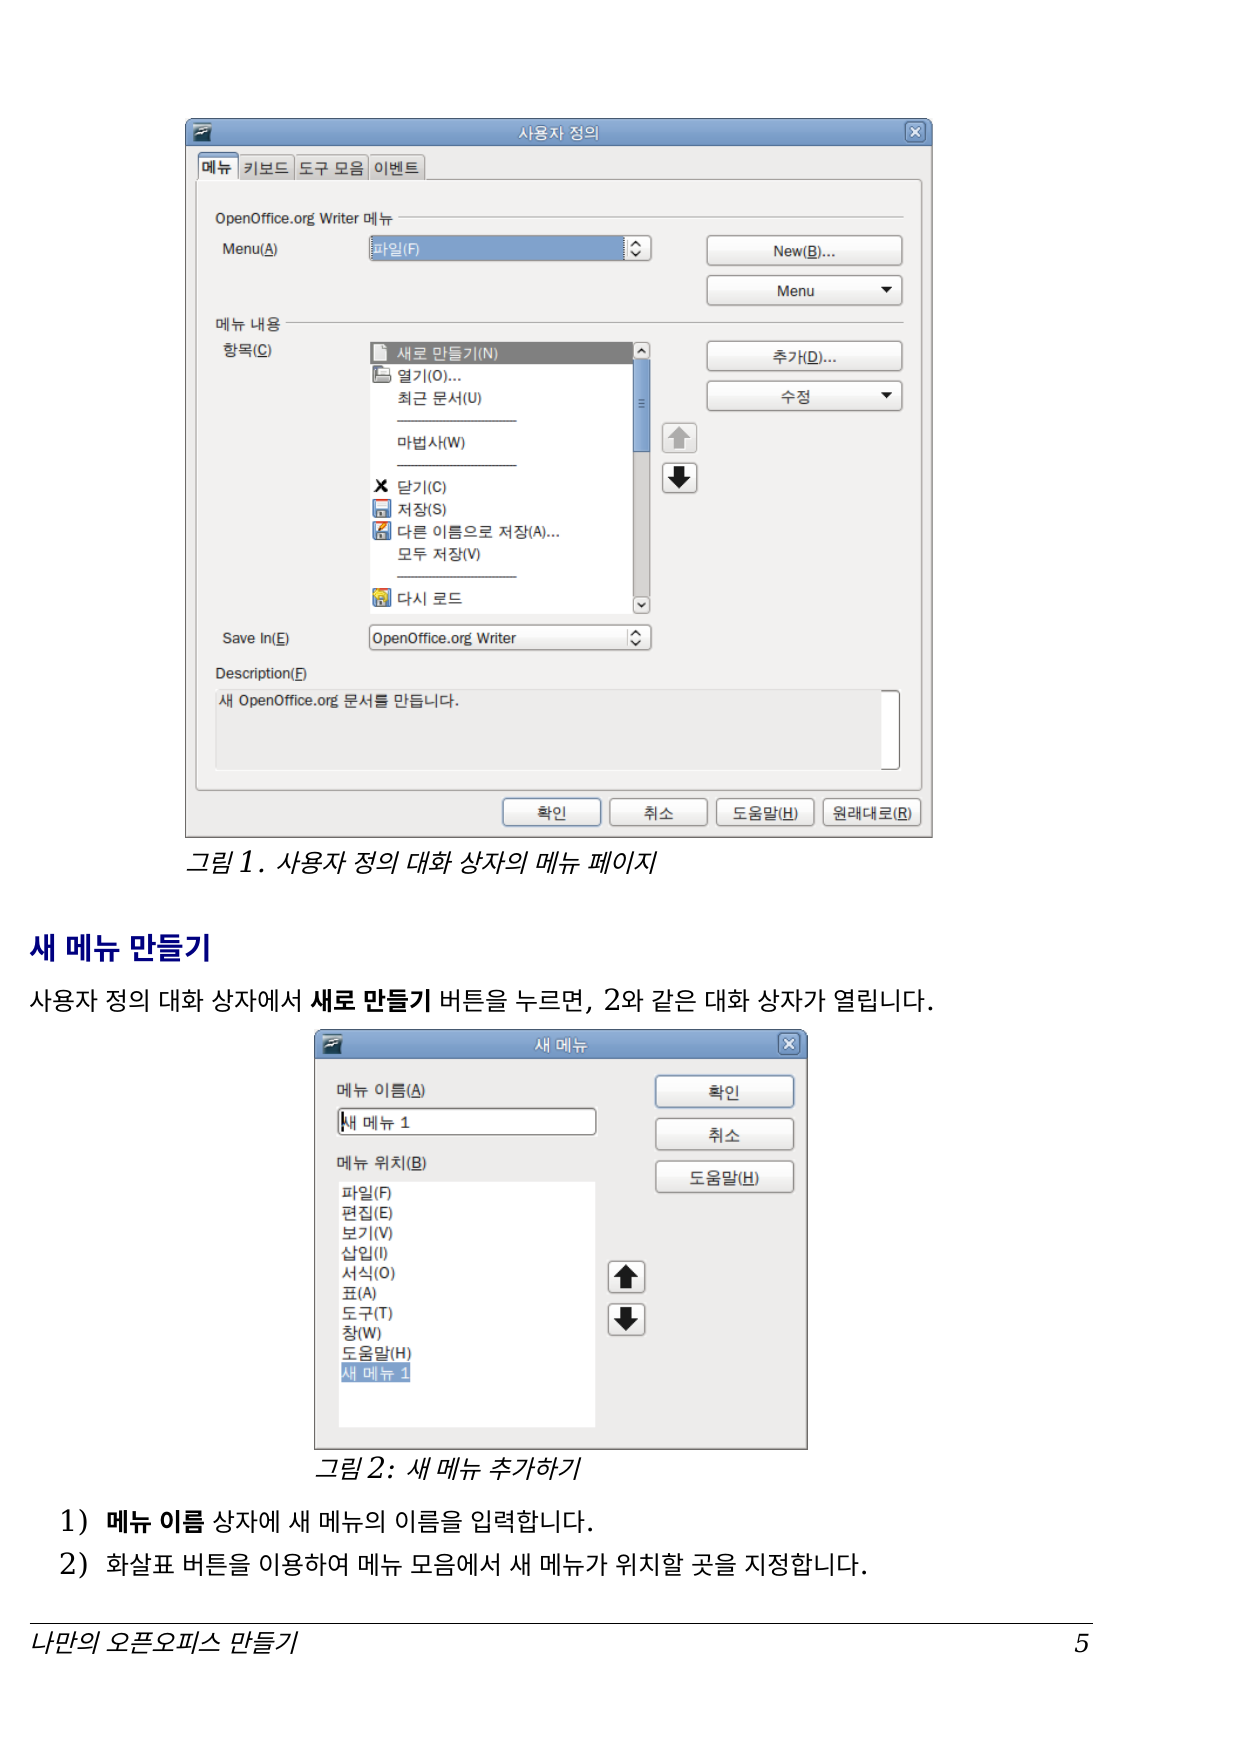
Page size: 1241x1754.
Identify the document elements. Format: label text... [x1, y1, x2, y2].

subtitle 새 메뉴 만들기 [29, 925, 1093, 968]
text 그림 2: 새 메뉴 추가하기 [314, 1450, 808, 1486]
list 메뉴 이름 상자에 새 메뉴의 이름을 입력합니다. [88, 1503, 1093, 1539]
list 화살표 버튼을 이용하여 메뉴 모음에서 새 메뉴가 위치할 곳을 지정합니다. [88, 1545, 1093, 1582]
text 사용자 정의 대화 상자에서 새로 만들기 버튼을 누르면, 그림 2와 같은 대화 상자가 열립니다. [29, 981, 1093, 1017]
picture [314, 1029, 808, 1450]
text 그림 1. 사용자 정의 대화 상자의 메뉴 페이지 [185, 844, 937, 880]
picture [185, 118, 933, 838]
